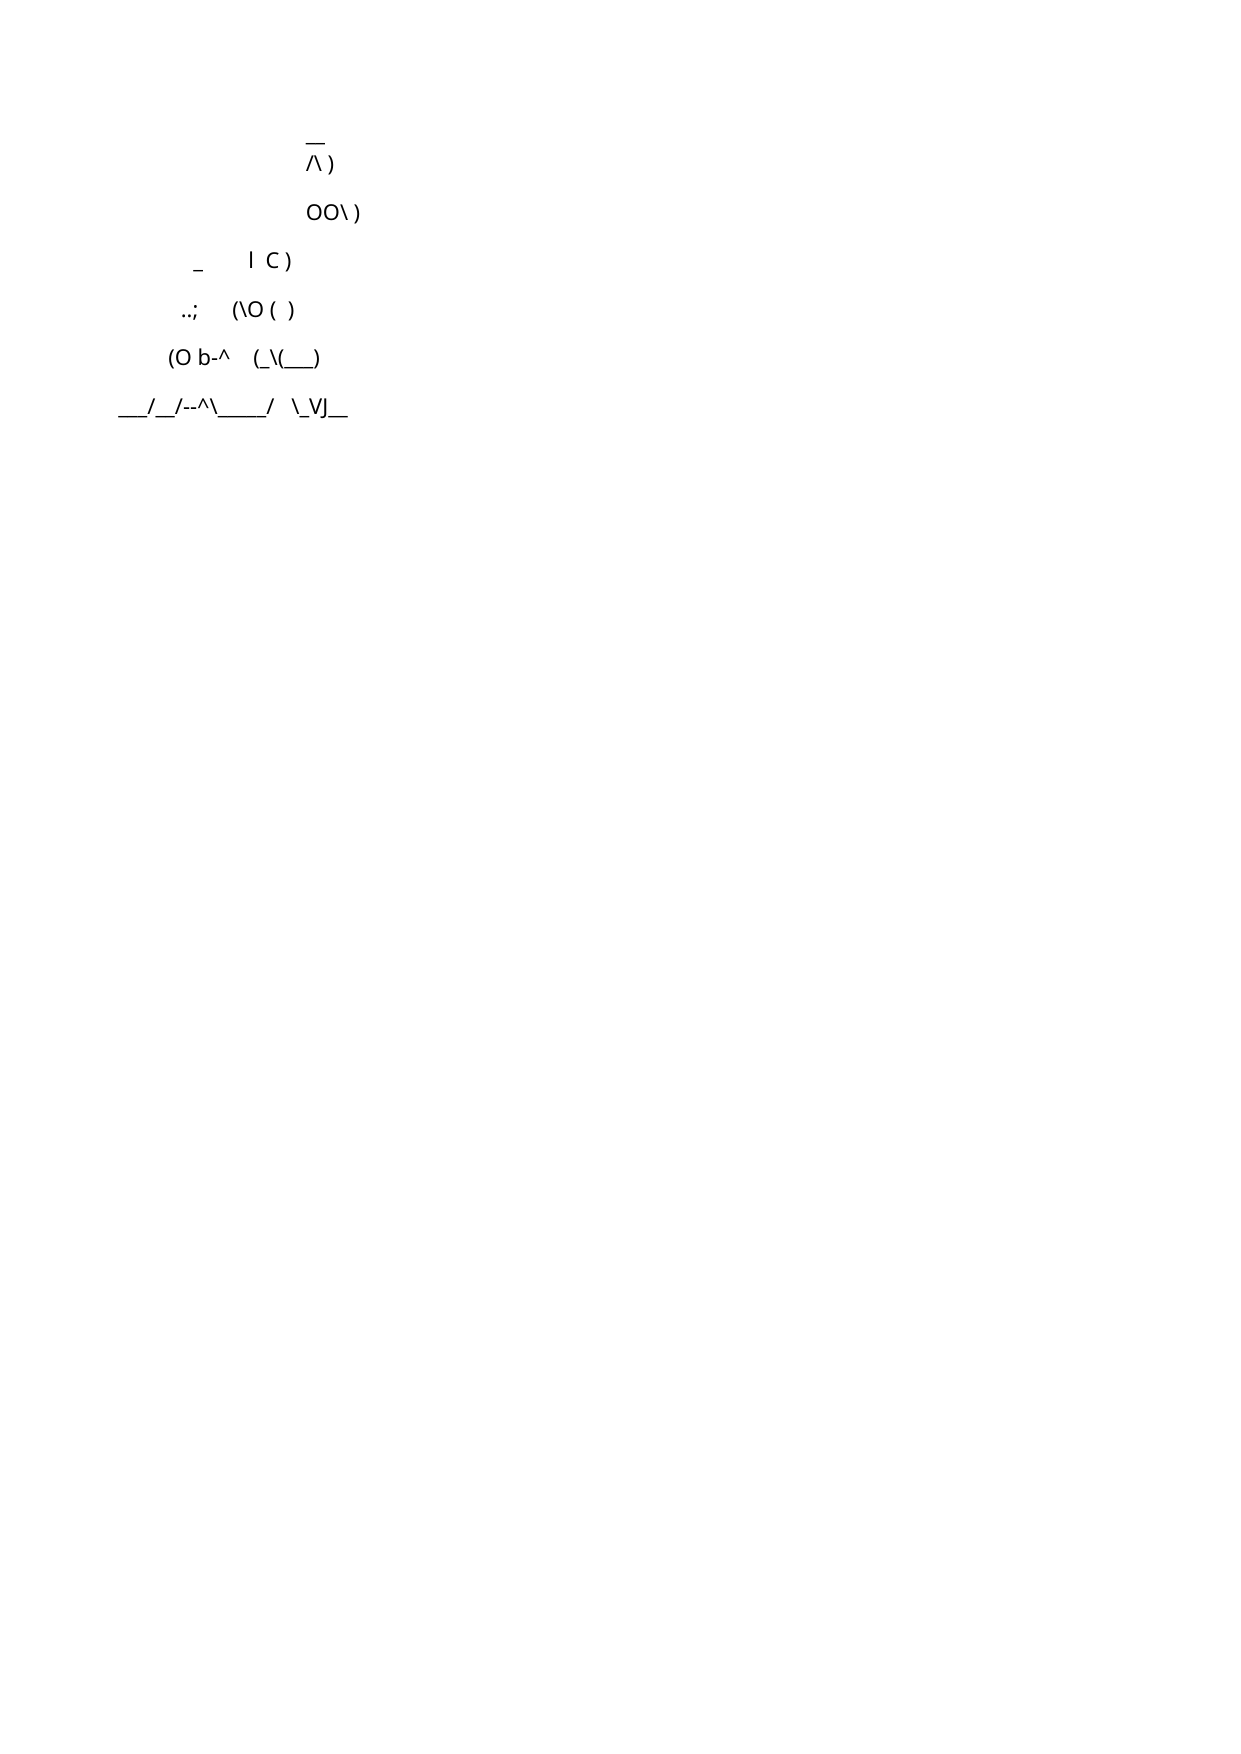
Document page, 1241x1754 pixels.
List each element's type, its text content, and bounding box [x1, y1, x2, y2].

text _ l C ) [118, 245, 1122, 275]
text ___/__/--^\_____/ \_VJ__ [118, 391, 1122, 420]
text OO\ ) [118, 196, 1122, 226]
text (O b-^ (_\(___) [118, 342, 1122, 372]
text /\ ) [118, 148, 1122, 178]
text ..; (\O ( ) [118, 293, 1122, 323]
text __ [118, 118, 1122, 148]
